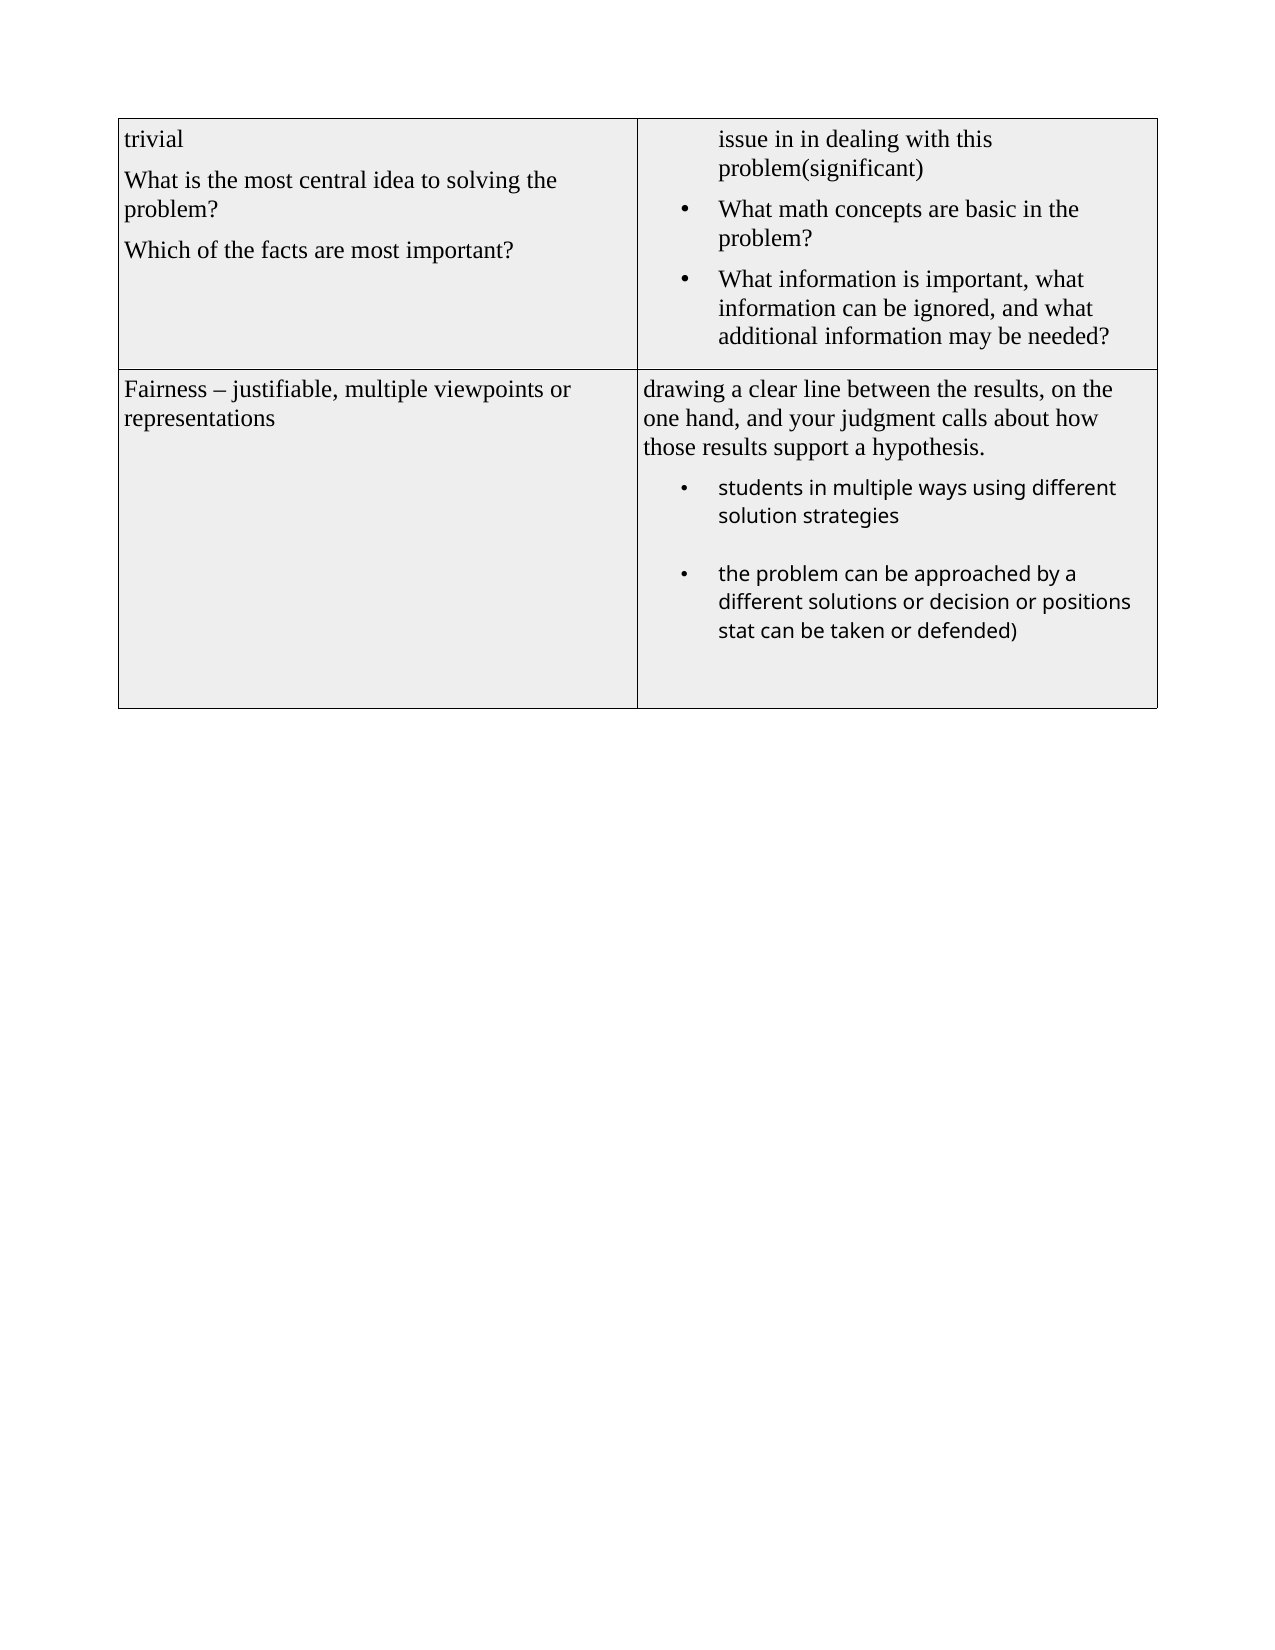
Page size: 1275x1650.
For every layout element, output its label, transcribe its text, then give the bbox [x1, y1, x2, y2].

table_cell drawing a clear line between the results, on the one hand, and your judgment calls about how those results support a hypothesis. students in multiple ways using different solution strategies the problem can be approached by a different solutions or decision or positions stat can be taken or defended) [638, 370, 1157, 708]
table_cell trivial What is the most central idea to solving the problem? Which of the facts are most important? [119, 119, 637, 368]
table_cell issue in in dealing with this problem(significant) What math concepts are basic in the problem? What information is important, what information can be ignored, and what additional information may be needed? [638, 119, 1157, 368]
table_cell Fairness – justifiable, multiple viewpoints or representations [119, 370, 637, 708]
